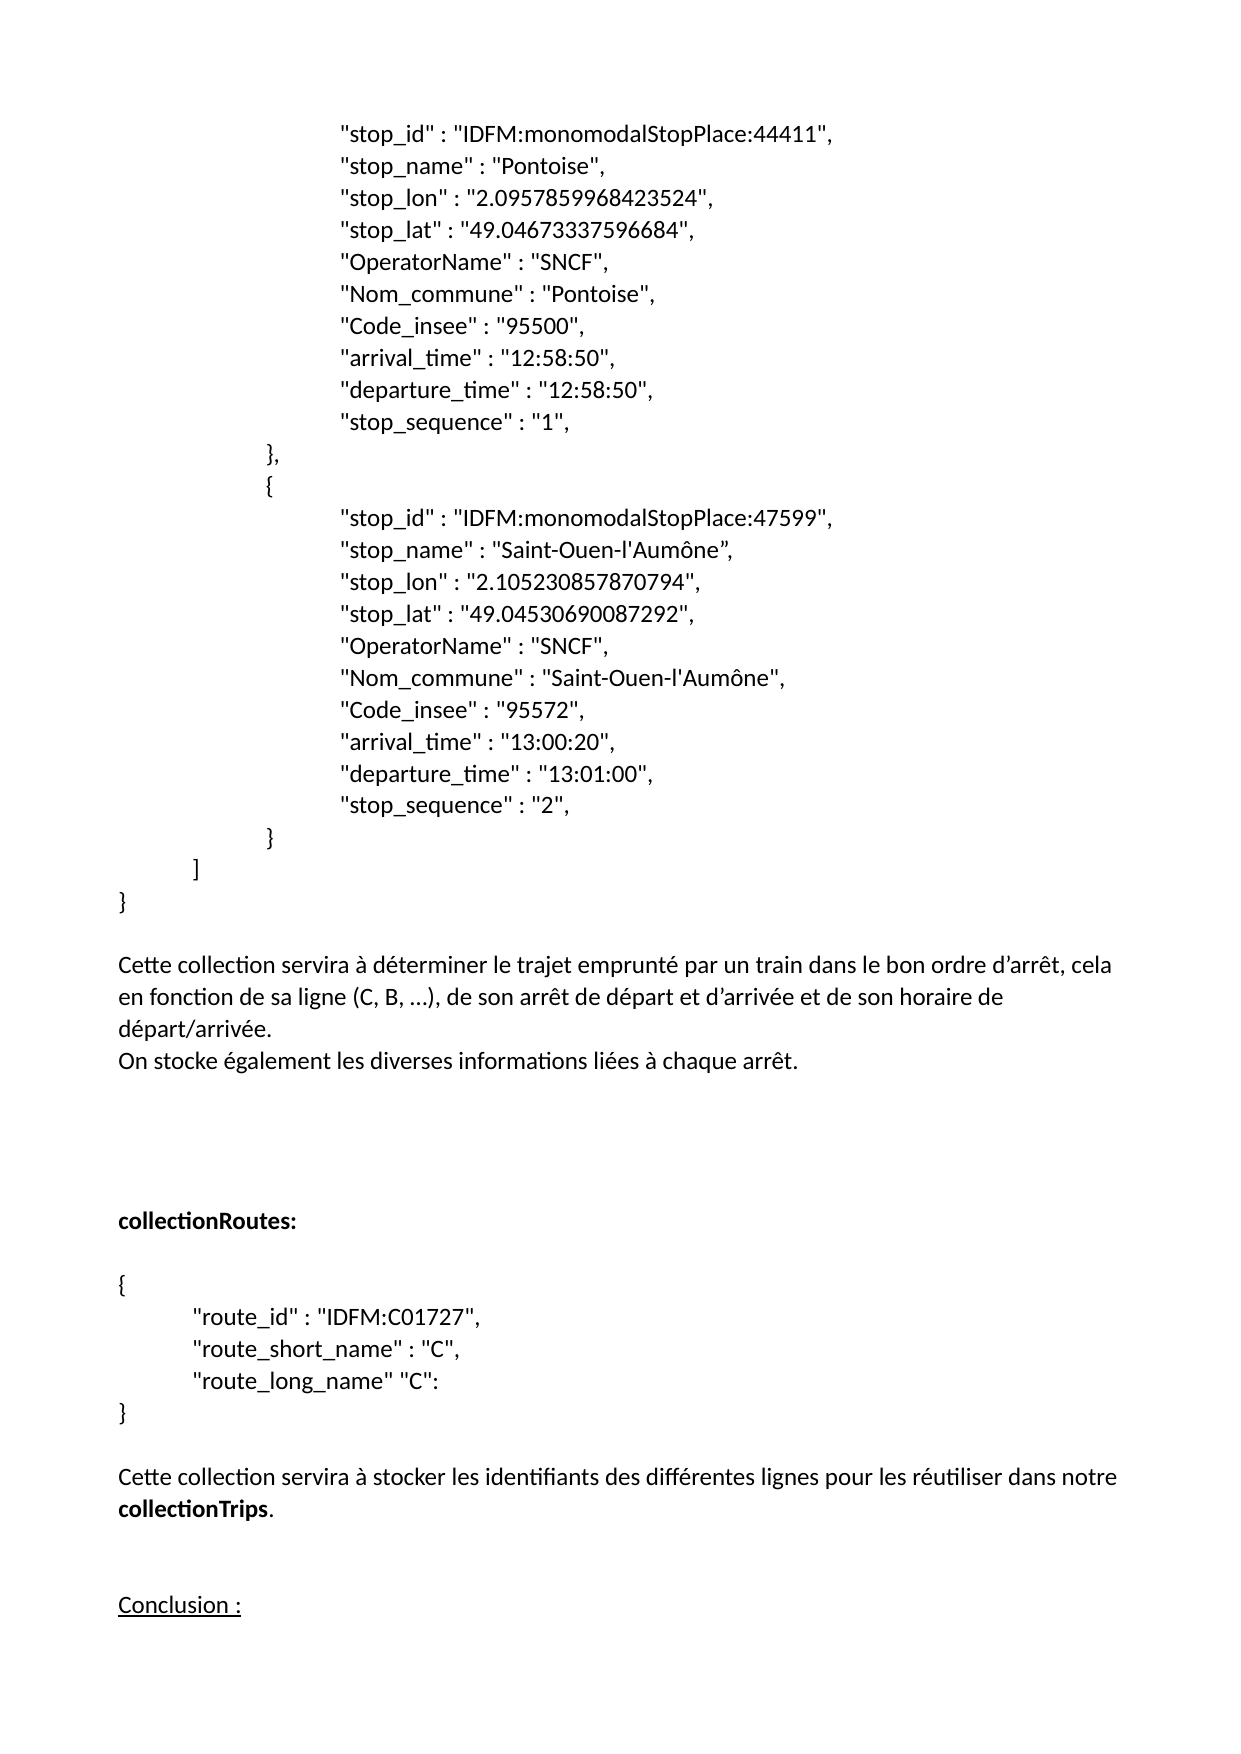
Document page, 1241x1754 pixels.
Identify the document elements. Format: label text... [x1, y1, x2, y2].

text collectionRoutes: [118, 1205, 1122, 1236]
text } [118, 886, 1122, 916]
text "stop_name" : "Pontoise", [118, 150, 1122, 181]
text }, [118, 438, 1122, 468]
text "arrival_time" : "12:58:50", [118, 342, 1122, 372]
text } [118, 1397, 1122, 1428]
text "arrival_time" : "13:00:20", [118, 726, 1122, 756]
text "route_long_name" "C": [118, 1365, 1122, 1396]
text Cette collection servira à stocker les identifiants des différentes lignes pour les réutiliser dans notre collectionTrips. [118, 1461, 1122, 1524]
text "stop_lat" : "49.04673337596684", [118, 214, 1122, 244]
text "stop_id" : "IDFM:monomodalStopPlace:44411", [118, 118, 1122, 149]
text Conclusion : [118, 1589, 1122, 1620]
text On stocke également les diverses informations liées à chaque arrêt. [118, 1046, 1122, 1076]
text "stop_sequence" : "1", [118, 406, 1122, 436]
text { [118, 470, 1122, 500]
text } [118, 822, 1122, 852]
text "OperatorName" : "SNCF", [118, 630, 1122, 660]
text "stop_lat" : "49.04530690087292", [118, 598, 1122, 628]
text "departure_time" : "13:01:00", [118, 758, 1122, 788]
text "OperatorName" : "SNCF", [118, 246, 1122, 277]
text "stop_sequence" : "2", [118, 790, 1122, 820]
text "stop_lon" : "2.105230857870794", [118, 566, 1122, 596]
text "stop_id" : "IDFM:monomodalStopPlace:47599", [118, 502, 1122, 532]
text "stop_name" : "Saint-Ouen-l'Aumône”, [118, 534, 1122, 564]
text "stop_lon" : "2.0957859968423524", [118, 182, 1122, 213]
text "departure_time" : "12:58:50", [118, 374, 1122, 404]
text "Code_insee" : "95500", [266, 310, 1122, 341]
text ] [118, 854, 1122, 884]
text "route_id" : "IDFM:C01727", [118, 1301, 1122, 1332]
text "Nom_commune" : "Saint-Ouen-l'Aumône", [118, 662, 1122, 692]
text Cette collection servira à déterminer le trajet emprunté par un train dans le bon ordre d’arrêt, cela en fonction de sa ligne (C, B, …), de son arrêt de départ et d’arrivée et de son horaire de départ/arrivée. [118, 949, 1122, 1044]
text "Nom_commune" : "Pontoise", [118, 278, 1122, 308]
text "Code_insee" : "95572", [118, 694, 1122, 724]
text "route_short_name" : "C", [118, 1333, 1122, 1364]
text { [118, 1269, 1122, 1300]
